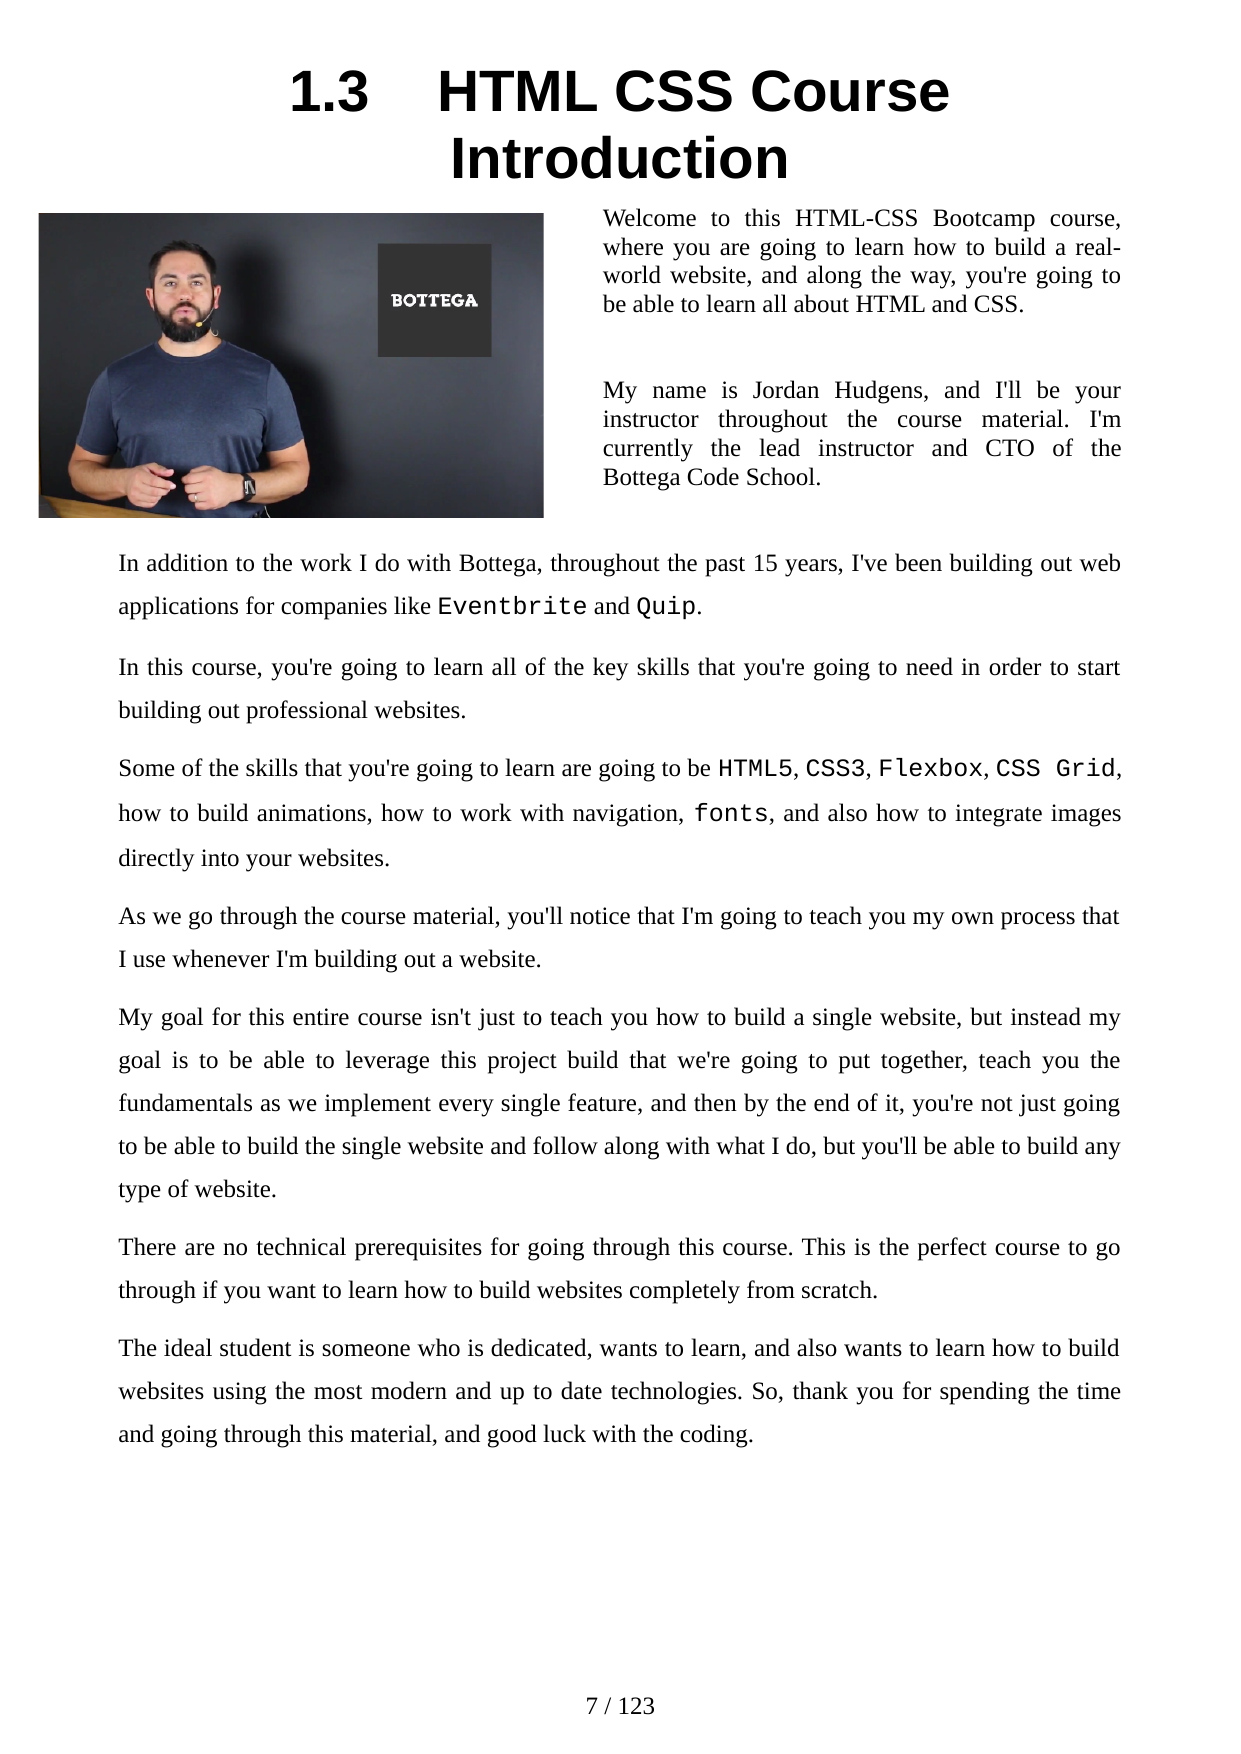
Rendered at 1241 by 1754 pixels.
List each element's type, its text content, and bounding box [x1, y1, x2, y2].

text In this course, you're going to learn all of the key skills that you're going to need in order to start building out professional websites. [118, 652, 1122, 724]
text In addition to the work I do with Bottega, throughout the past 15 years, I've been building out web applications for companies like Eventbrite and Quip. [118, 548, 1122, 622]
text As we go through the course material, you'll notice that I'm going to teach you my own process that I use whenever I'm building out a website. [118, 901, 1122, 973]
text There are no technical prerequisites for going through this course. This is the perfect course to go through if you want to learn how to build websites completely from scratch. [118, 1232, 1122, 1304]
text Welcome to this HTML-CSS Bootcamp course, where you are going to learn how to build a real-world website, and along the way, you're going to be able to learn all about HTML and CSS. [118, 203, 1122, 318]
text My goal for this entire course isn't just to teach you how to build a single website, but instead my goal is to be able to leverage this project build that we're going to put together, teach you the fundamentals as we implement every single feature, and then by the end of it, you're not just going to be able to build the single website and follow along with what I do, but you'll be able to build any type of website. [118, 1002, 1122, 1203]
title 1.3 HTML CSS Course Introduction [118, 56, 1122, 190]
text The ideal student is someone who is dedicated, wants to learn, and also wants to learn how to build websites using the most modern and up to date technologies. So, thank you for spending the time and going through this material, and good luck with the coding. [118, 1333, 1122, 1448]
text Some of the skills that you're going to learn are going to be HTML5, CSS3, Flexbox, CSS Grid, how to build animations, how to work with navigation, fonts, and also how to integrate images directly into your websites. [118, 753, 1122, 872]
picture [38, 213, 544, 518]
text My name is Jordan Hudgens, and I'll be your instructor throughout the course material. I'm currently the lead instructor and CTO of the Bottega Code School. [544, 376, 1122, 491]
